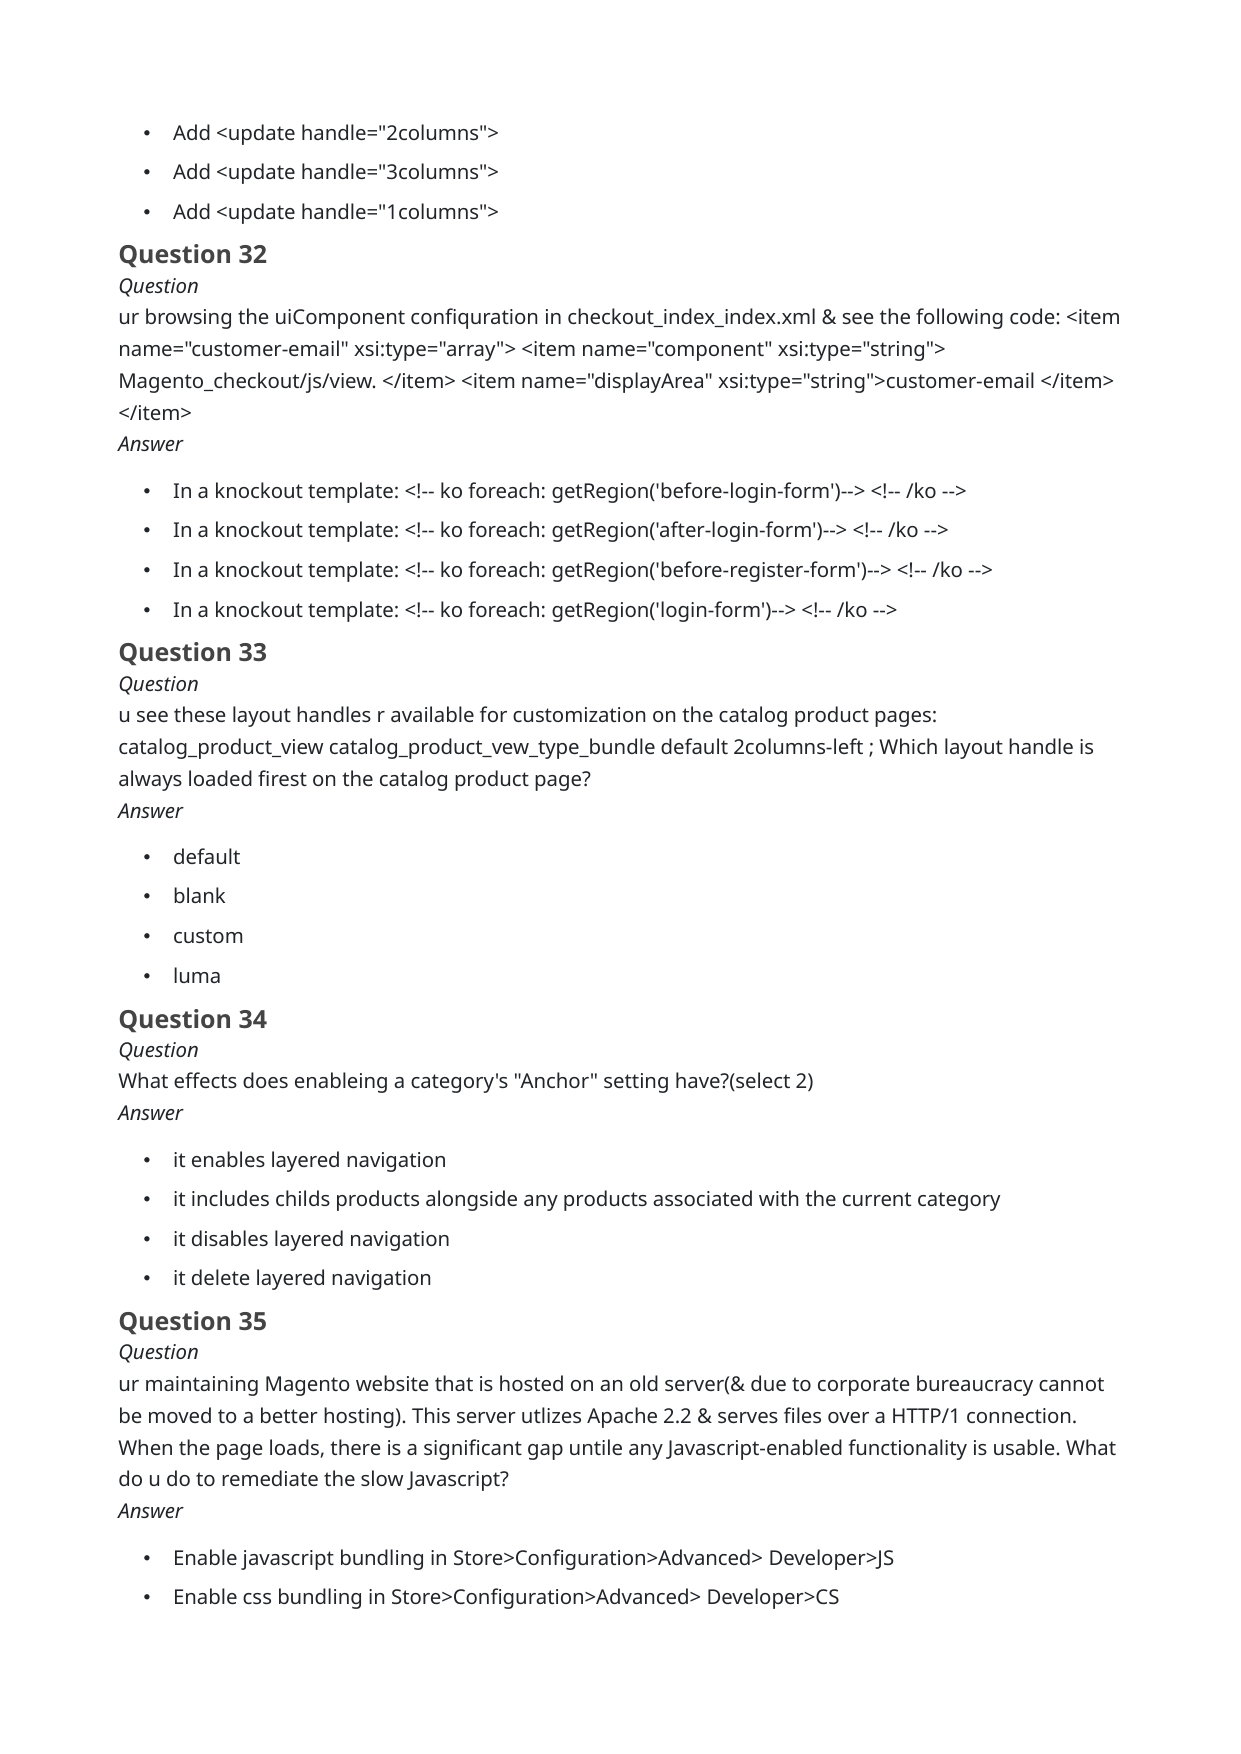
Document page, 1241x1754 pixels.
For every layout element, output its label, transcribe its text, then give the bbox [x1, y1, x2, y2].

list luma [143, 961, 1122, 989]
list Enable javascript bundling in Store>Configuration>Advanced> Developer>JS [143, 1543, 1122, 1571]
text Answer [118, 1099, 1122, 1127]
text u see these layout handles r available for customization on the catalog product pages: catalog_product_view catalog_product_vew_type_bundle default 2columns-left ; Which layout handle is always loaded firest on the catalog product page? [118, 701, 1122, 792]
text Question [118, 669, 1122, 697]
list default [143, 843, 1122, 870]
subtitle Question 35 [118, 1303, 1122, 1338]
subtitle Question 33 [118, 635, 1122, 669]
text Answer [118, 430, 1122, 458]
list In a knockout template: <!-- ko foreach: getRegion('before-login-form')--> <!-- /ko --> [143, 476, 1122, 504]
subtitle Question 32 [118, 237, 1122, 271]
list Add <update handle="1columns"> [143, 197, 1122, 225]
list In a knockout template: <!-- ko foreach: getRegion('before-register-form')--> <!-- /ko --> [143, 556, 1122, 583]
text Question [118, 1338, 1122, 1366]
text Answer [118, 796, 1122, 824]
list Add <update handle="2columns"> [143, 118, 1122, 146]
text What effects does enableing a category's "Anchor" setting have?(select 2) [118, 1067, 1122, 1095]
text Answer [118, 1497, 1122, 1524]
list it enables layered navigation [143, 1145, 1122, 1173]
list it disables layered navigation [143, 1224, 1122, 1252]
text ur browsing the uiComponent confiquration in checkout_index_index.xml & see the following code: <item name="customer-email" xsi:type="array"> <item name="component" xsi:type="string"> Magento_checkout/js/view. </item> <item name="displayArea" xsi:type="string">customer-email </item> </item> [118, 303, 1122, 426]
list blank [143, 882, 1122, 910]
text ur maintaining Magento website that is hosted on an old server(& due to corporate bureaucracy cannot be moved to a better hosting). This server utlizes Apache 2.2 & serves files over a HTTP/1 connection. When the page loads, there is a significant gap untile any Javascript-enabled functionality is usable. What do u do to remediate the slow Javascript? [118, 1370, 1122, 1493]
list it includes childs products alongside any products associated with the current category [143, 1185, 1122, 1212]
text Question [118, 1035, 1122, 1063]
text Question [118, 271, 1122, 299]
list In a knockout template: <!-- ko foreach: getRegion('after-login-form')--> <!-- /ko --> [143, 516, 1122, 544]
list custom [143, 922, 1122, 949]
subtitle Question 34 [118, 1001, 1122, 1035]
list In a knockout template: <!-- ko foreach: getRegion('login-form')--> <!-- /ko --> [143, 595, 1122, 623]
list Enable css bundling in Store>Configuration>Advanced> Developer>CS [143, 1583, 1122, 1610]
list Add <update handle="3columns"> [143, 158, 1122, 185]
list it delete layered navigation [143, 1264, 1122, 1292]
